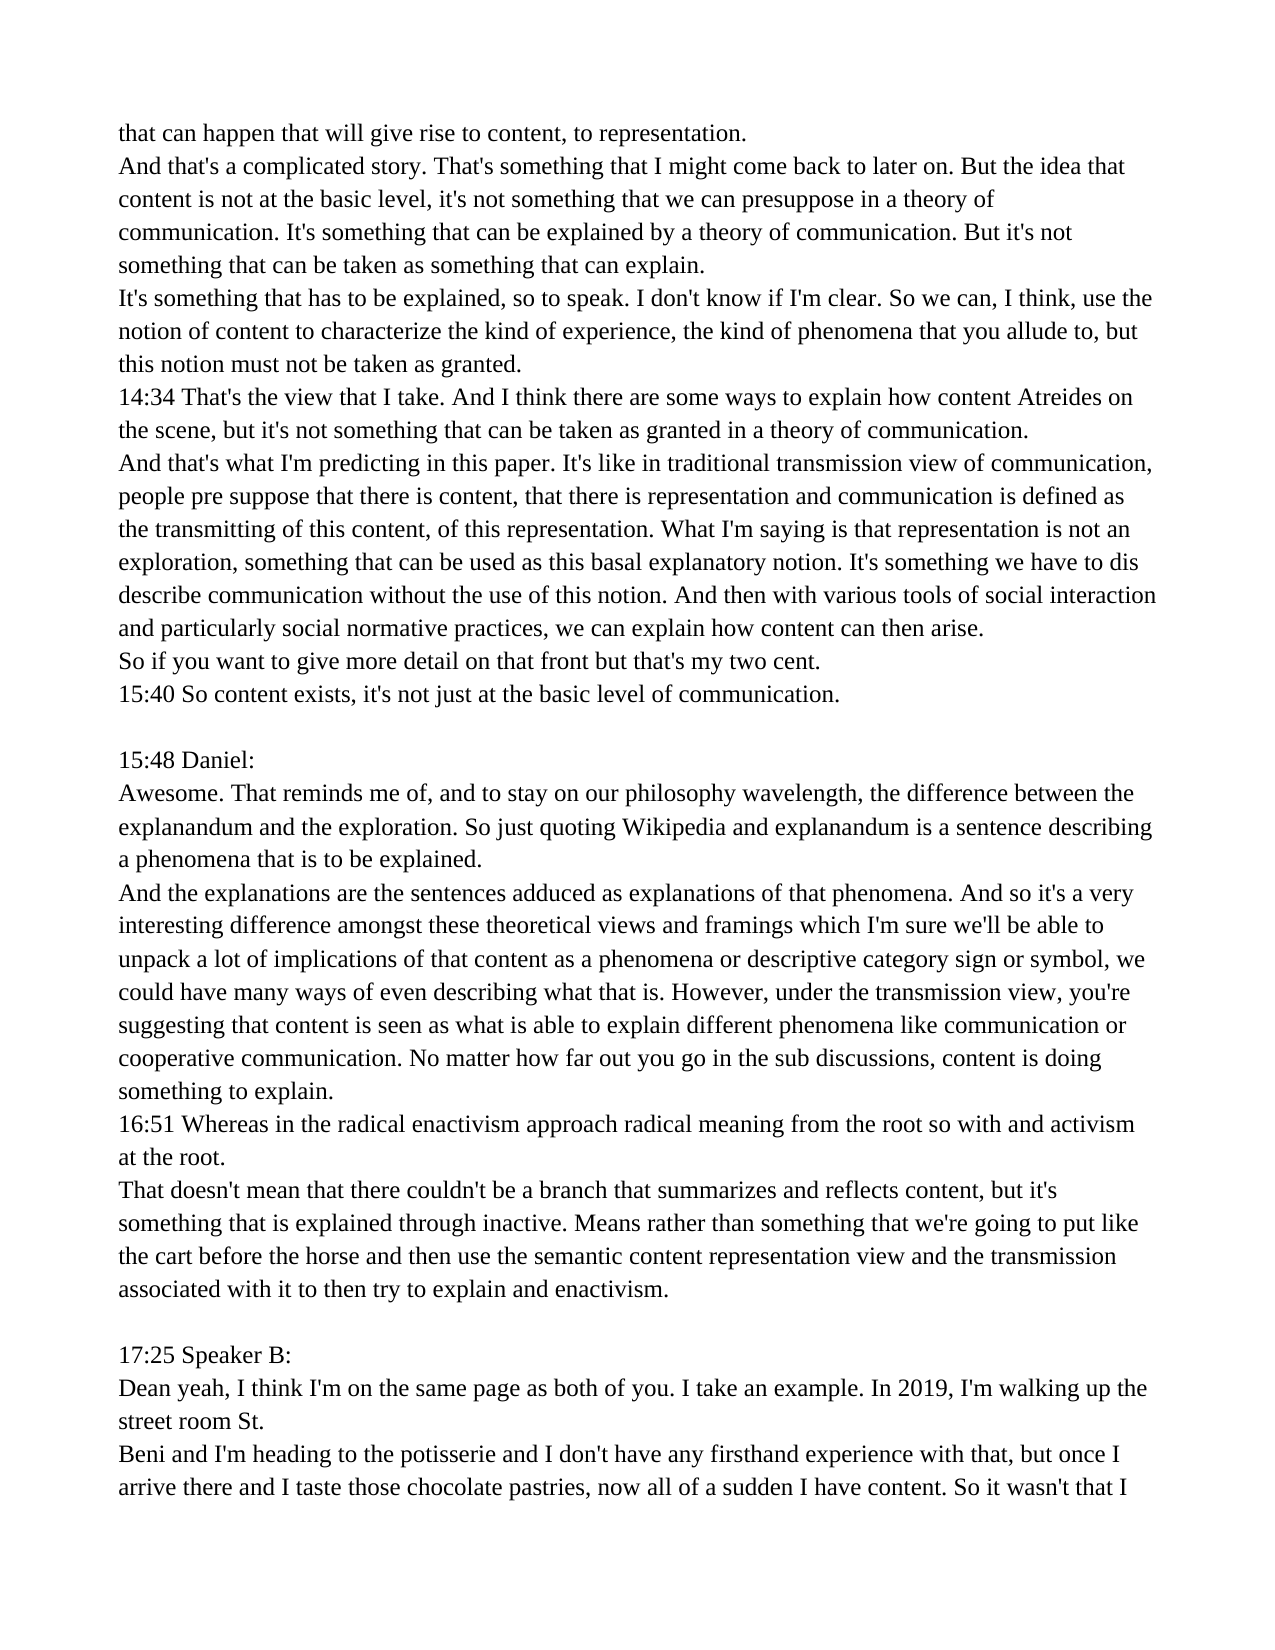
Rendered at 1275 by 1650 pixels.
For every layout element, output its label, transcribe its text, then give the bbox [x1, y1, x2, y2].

text 15:48 Daniel: [118, 746, 1157, 774]
text And the explanations are the sentences adduced as explanations of that phenomena. And so it's a very interesting difference amongst these theoretical views and framings which I'm sure we'll be able to unpack a lot of implications of that content as a phenomena or descriptive category sign or symbol, we could have many ways of even describing what that is. However, under the transmission view, you're suggesting that content is seen as what is able to explain different phenomena like communication or cooperative communication. No matter how far out you go in the sub discussions, content is doing something to explain. [118, 878, 1157, 1104]
text Dean yeah, I think I'm on the same page as both of you. I take an example. In 2019, I'm walking up the street room St. [118, 1373, 1157, 1435]
text So if you want to give more detail on that front but that's my two cent. [118, 646, 1157, 675]
text And that's a complicated story. That's something that I might come back to later on. But the idea that content is not at the basic level, it's not something that we can presuppose in a theory of communication. It's something that can be explained by a theory of communication. But it's not something that can be taken as something that can explain. [118, 151, 1157, 279]
text It's something that has to be explained, so to speak. I don't know if I'm clear. So we can, I think, use the notion of content to characterize the kind of experience, the kind of phenomena that you allude to, but this notion must not be taken as granted. [118, 283, 1157, 378]
text That doesn't mean that there couldn't be a branch that summarizes and reflects content, but it's something that is explained through inactive. Means rather than something that we're going to put like the cart before the horse and then use the semantic content representation view and the transmission associated with it to then try to explain and enactivism. [118, 1175, 1157, 1303]
text Awesome. That reminds me of, and to stay on our philosophy wavelength, the difference between the explanandum and the exploration. So just quoting Wikipedia and explanandum is a sentence describing a phenomena that is to be explained. [118, 778, 1157, 873]
text Beni and I'm heading to the potisserie and I don't have any firsthand experience with that, but once I arrive there and I taste those chocolate pastries, now all of a sudden I have content. So it wasn't that I [118, 1439, 1157, 1501]
text 16:51 Whereas in the radical enactivism approach radical meaning from the root so with and activism at the root. [118, 1109, 1157, 1171]
text 14:34 That's the view that I take. And I think there are some ways to explain how content Atreides on the scene, but it's not something that can be taken as granted in a theory of communication. [118, 382, 1157, 444]
text And that's what I'm predicting in this paper. It's like in traditional transmission view of communication, people pre suppose that there is content, that there is representation and communication is defined as the transmitting of this content, of this representation. What I'm saying is that representation is not an exploration, something that can be used as this basal explanatory notion. It's something we have to dis describe communication without the use of this notion. And then with various tools of social interaction and particularly social normative practices, we can explain how content can then arise. [118, 448, 1157, 642]
text 15:40 So content exists, it's not just at the basic level of communication. [118, 679, 1157, 708]
text that can happen that will give rise to content, to representation. [118, 118, 1157, 147]
text 17:25 Speaker B: [118, 1340, 1157, 1369]
